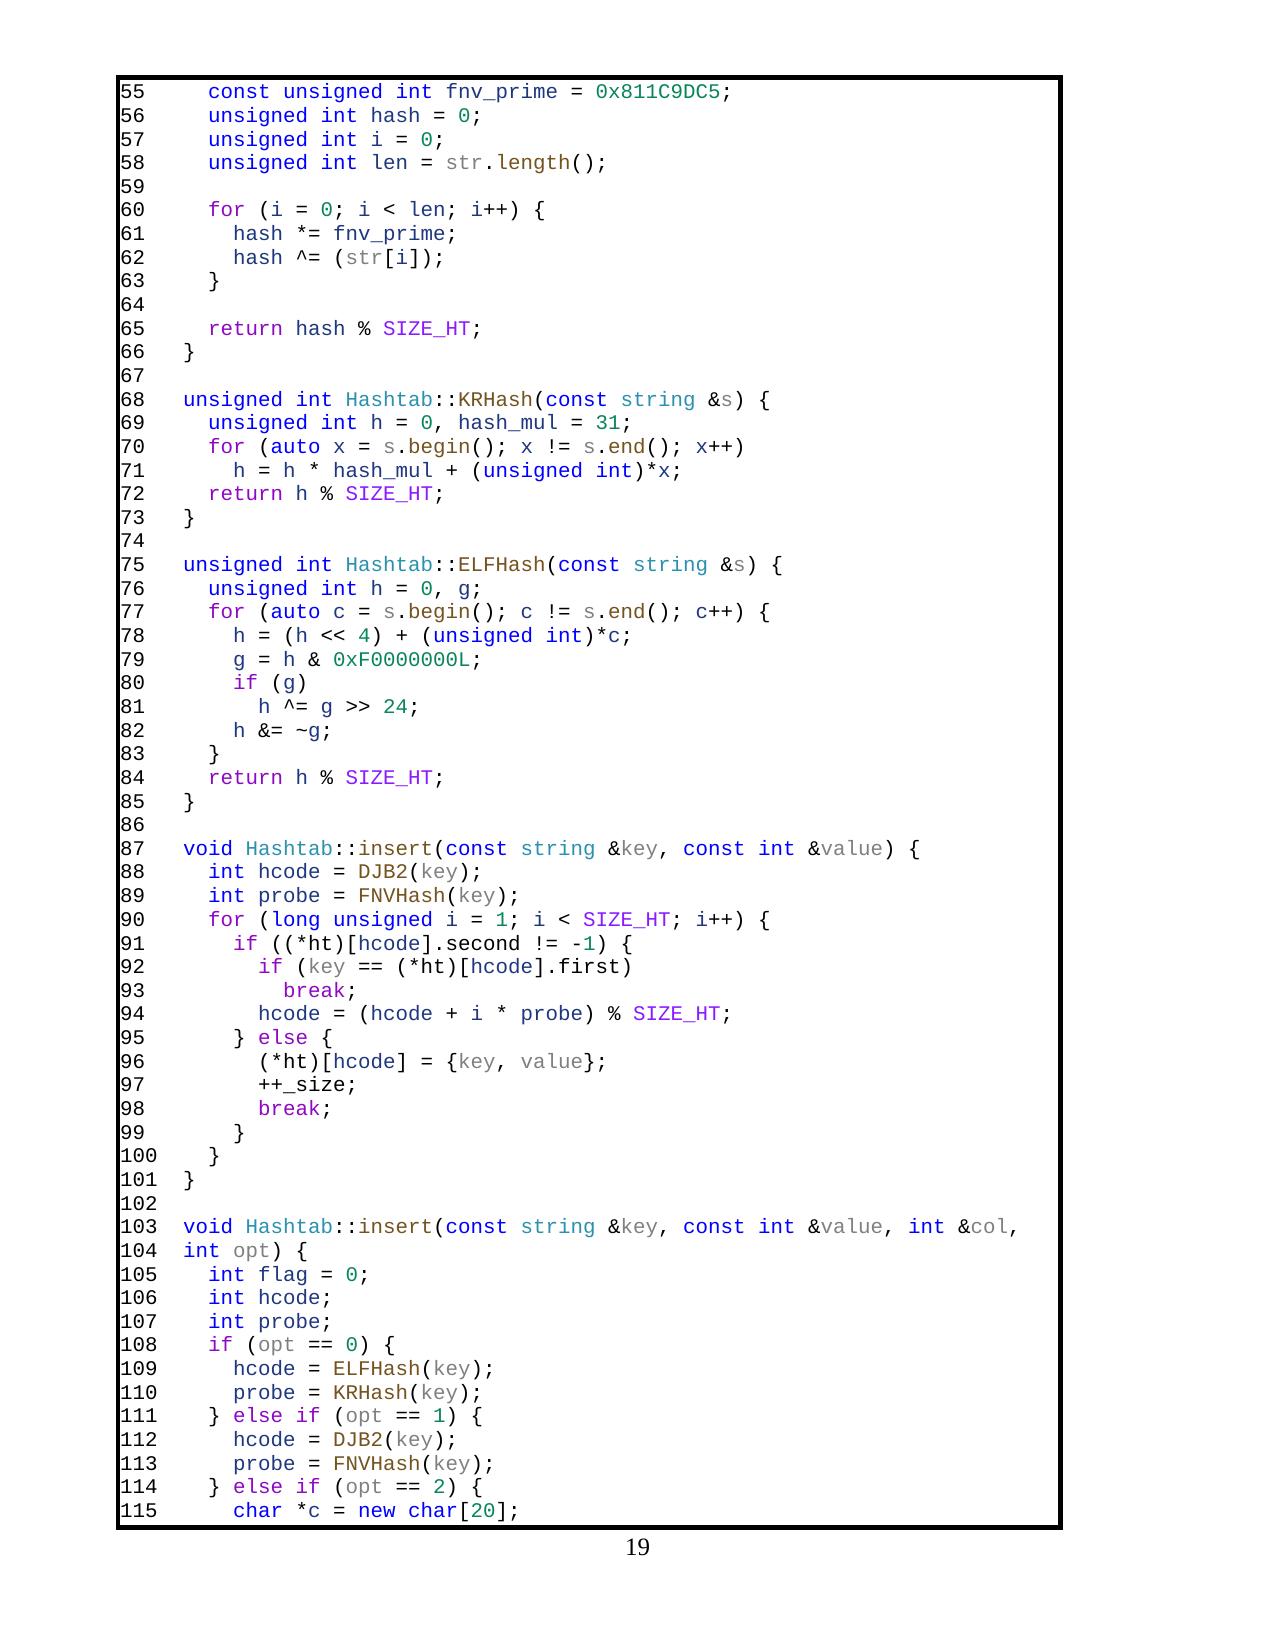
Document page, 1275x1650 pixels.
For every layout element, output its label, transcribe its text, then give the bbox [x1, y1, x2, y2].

table_header 55 56 57 58 59 60 61 62 63 64 65 66 67 68 69 70 71 72 73 74 75 76 77 78 79 80 81 82 83 84 85 86 87 88 89 90 91 92 93 94 95 96 97 98 99 100 101 102 103 104 105 106 107 108 109 110 111 112 113 114 115 [120, 80, 181, 1525]
